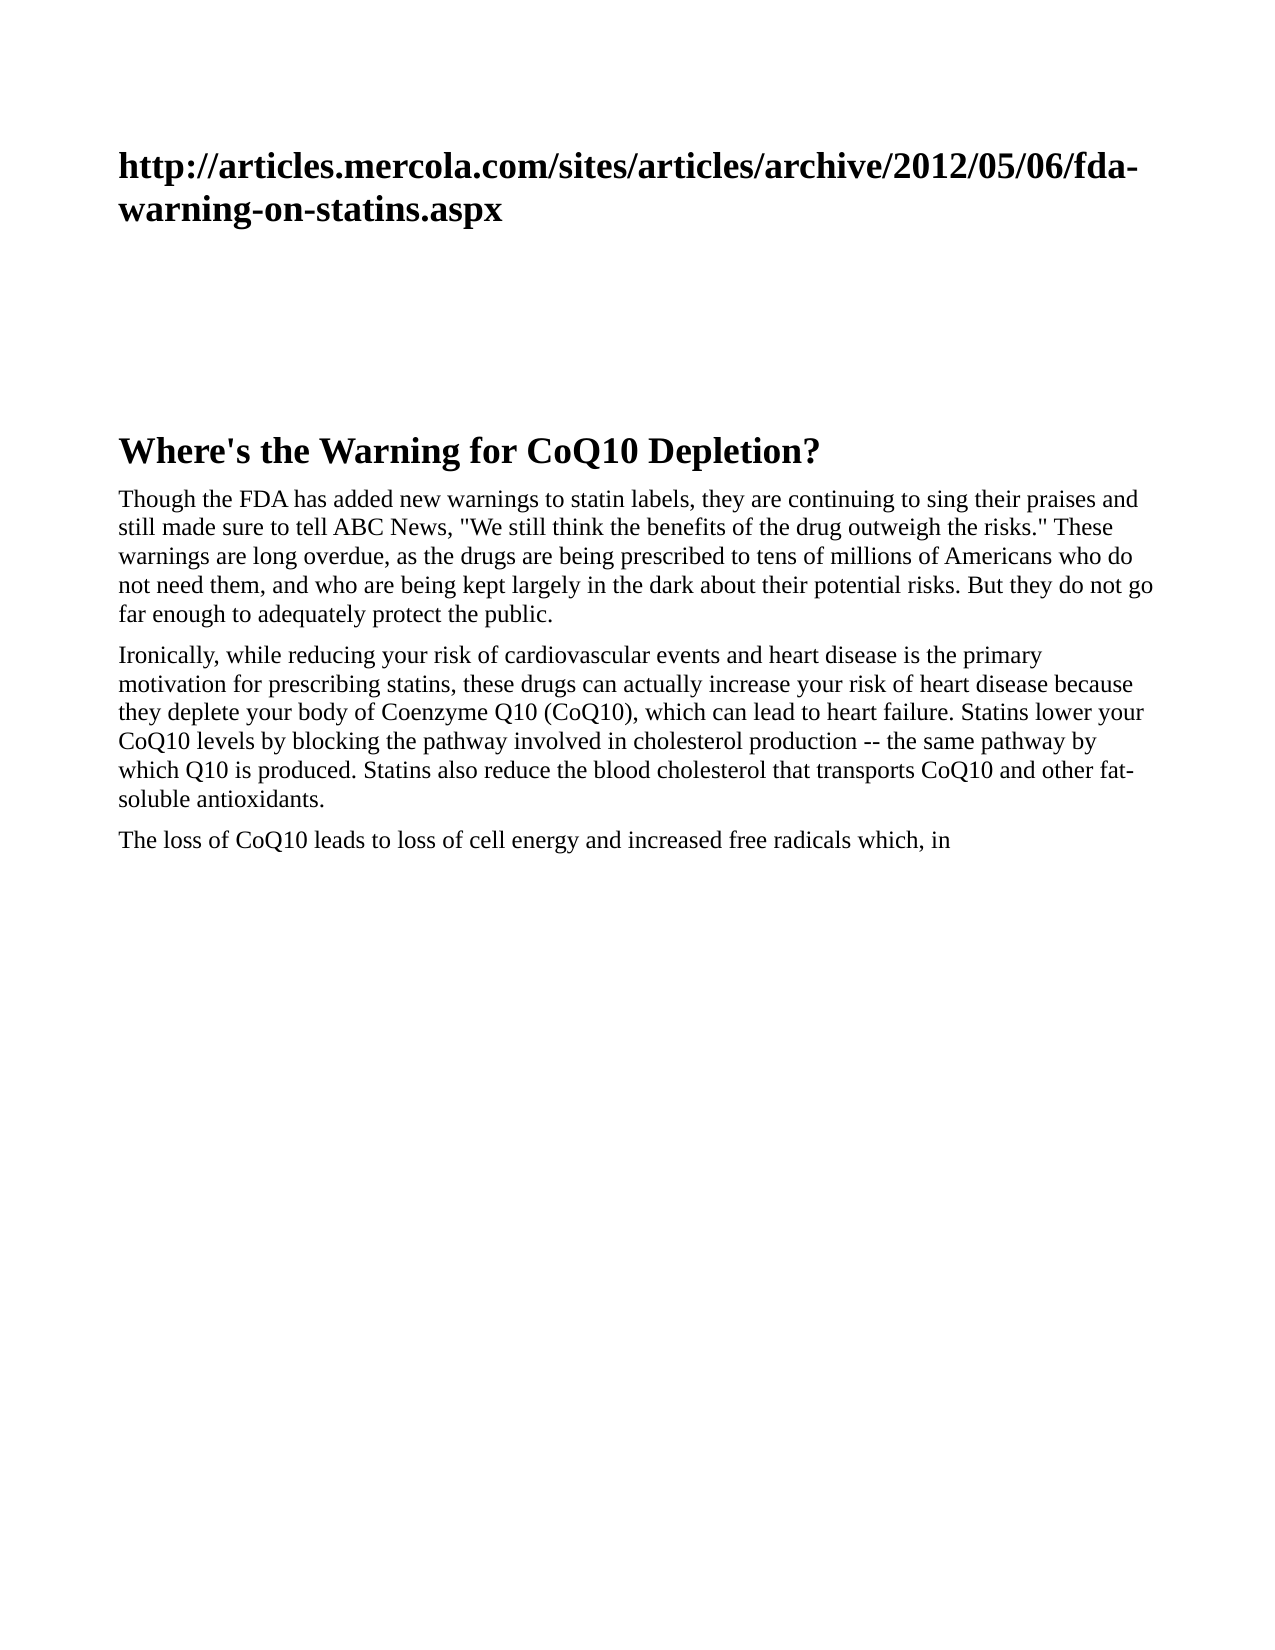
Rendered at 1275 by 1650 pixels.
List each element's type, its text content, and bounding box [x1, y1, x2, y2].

text Though the FDA has added new warnings to statin labels, they are continuing to sing their praises and still made sure to tell ABC News, "We still think the benefits of the drug outweigh the risks." These warnings are long overdue, as the drugs are being prescribed to tens of millions of Americans who do not need them, and who are being kept largely in the dark about their potential risks. But they do not go far enough to adequately protect the public. [118, 484, 1157, 627]
subtitle http://articles.mercola.com/sites/articles/archive/2012/05/06/fda-warning-on-statins.aspx [118, 143, 1157, 229]
text The loss of CoQ10 leads to loss of cell energy and increased free radicals which, in [118, 825, 1157, 854]
subtitle Where's the Warning for CoQ10 Depletion? [118, 428, 1157, 471]
text Ironically, while reducing your risk of cardiovascular events and heart disease is the primary motivation for prescribing statins, these drugs can actually increase your risk of heart disease because they deplete your body of Coenzyme Q10 (CoQ10), which can lead to heart failure. Statins lower your CoQ10 levels by blocking the pathway involved in cholesterol production -- the same pathway by which Q10 is produced. Statins also reduce the blood cholesterol that transports CoQ10 and other fat-soluble antioxidants. [118, 640, 1157, 812]
